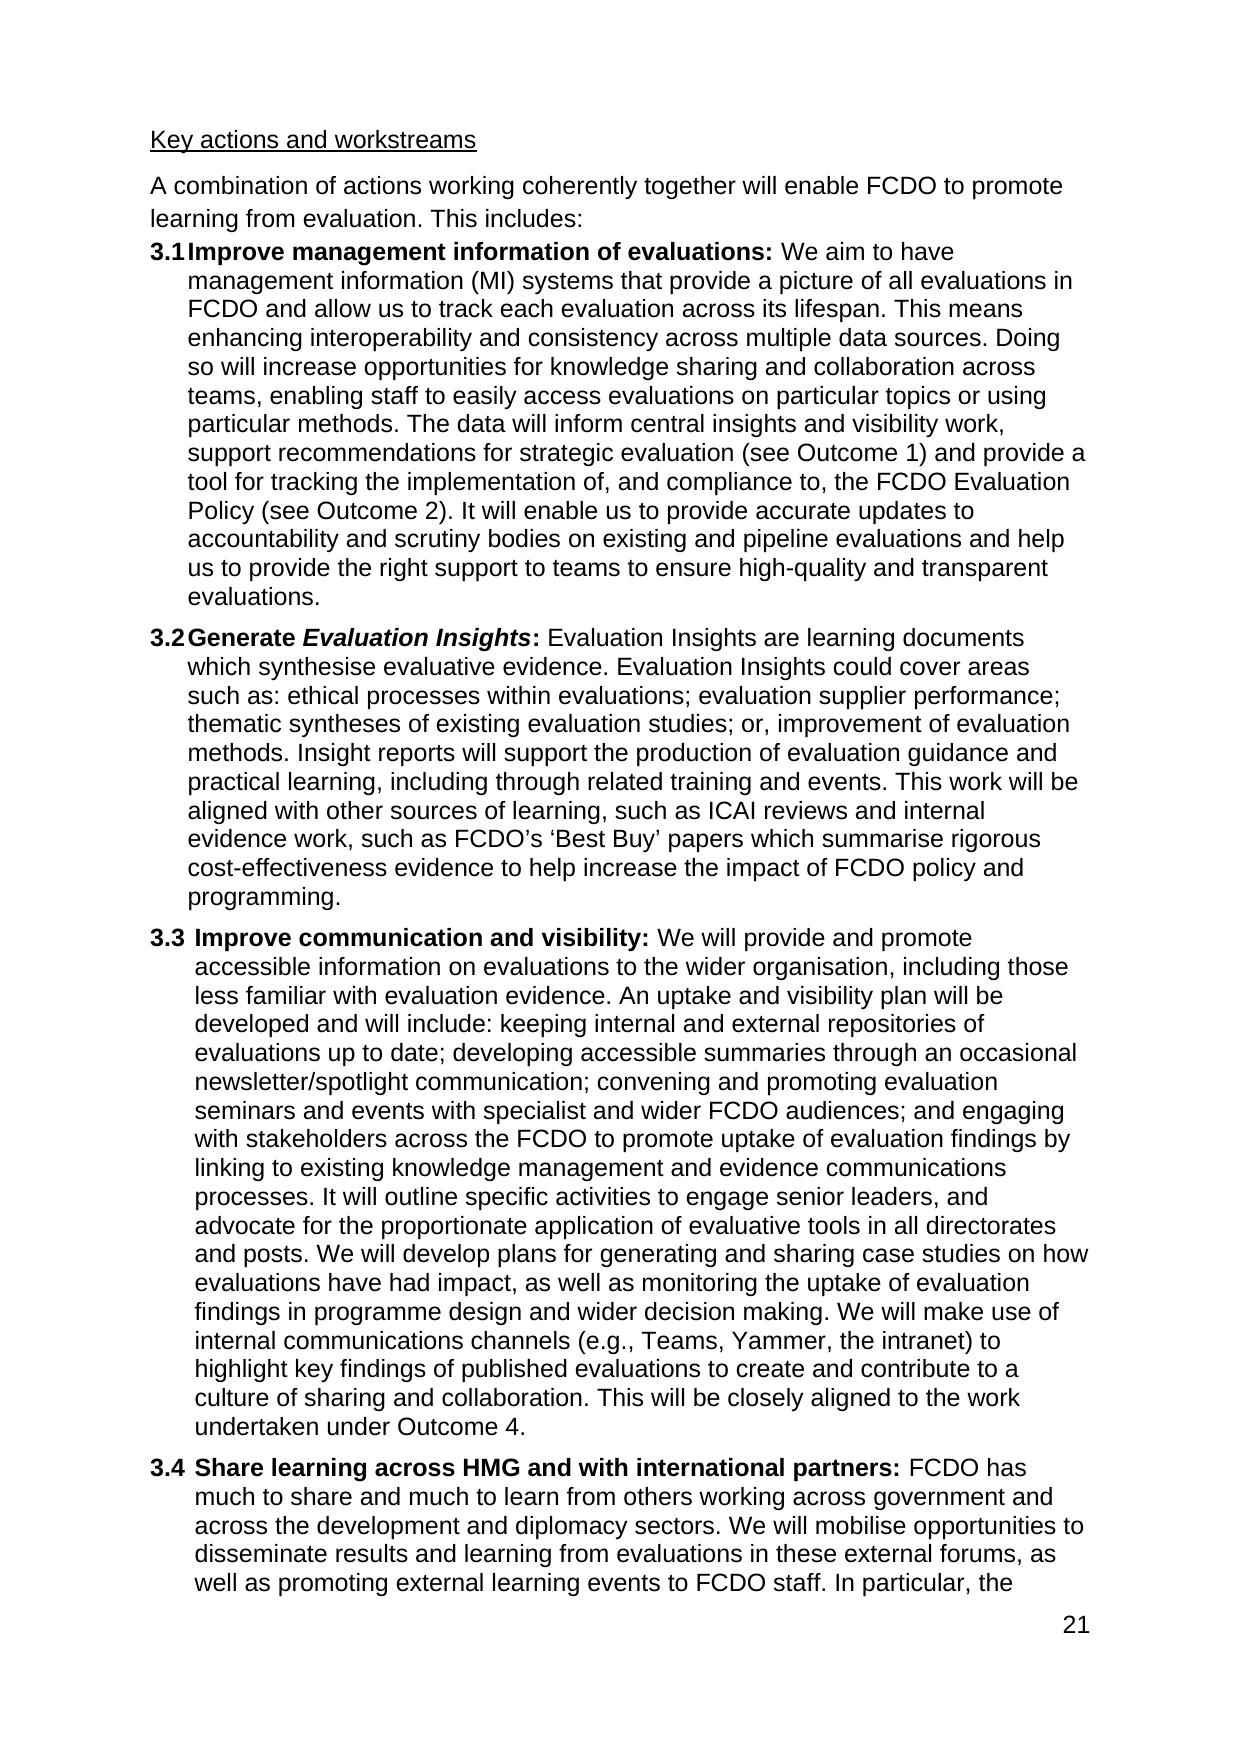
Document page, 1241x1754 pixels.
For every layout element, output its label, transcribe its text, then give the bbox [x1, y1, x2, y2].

subtitle Key actions and workstreams [150, 125, 1090, 154]
text A combination of actions working coherently together will enable FCDO to promote learning from evaluation. This includes: [150, 171, 1090, 233]
list Improve communication and visibility: We will provide and promote accessible information on evaluations to the wider organisation, including those less familiar with evaluation evidence. An uptake and visibility plan will be developed and will include: keeping internal and external repositories of evaluations up to date; developing accessible summaries through an occasional newsletter/spotlight communication; convening and promoting evaluation seminars and events with specialist and wider FCDO audiences; and engaging with stakeholders across the FCDO to promote uptake of evaluation findings by linking to existing knowledge management and evidence communications processes. It will outline specific activities to engage senior leaders, and advocate for the proportionate application of evaluative tools in all directorates and posts. We will develop plans for generating and sharing case studies on how evaluations have had impact, as well as monitoring the uptake of evaluation findings in programme design and wider decision making. We will make use of internal communications channels (e.g., Teams, Yammer, the intranet) to highlight key findings of published evaluations to create and contribute to a culture of sharing and collaboration. This will be closely aligned to the work undertaken under Outcome 4. [150, 923, 1090, 1441]
list Generate Evaluation Insights: Evaluation Insights are learning documents which synthesise evaluative evidence. Evaluation Insights could cover areas such as: ethical processes within evaluations; evaluation supplier performance; thematic syntheses of existing evaluation studies; or, improvement of evaluation methods. Insight reports will support the production of evaluation guidance and practical learning, including through related training and events. This work will be aligned with other sources of learning, such as ICAI reviews and internal evidence work, such as FCDO’s ‘Best Buy’ papers which summarise rigorous cost-effectiveness evidence to help increase the impact of FCDO policy and programming. [150, 623, 1090, 911]
list Share learning across HMG and with international partners: FCDO has much to share and much to learn from others working across government and across the development and diplomacy sectors. We will mobilise opportunities to disseminate results and learning from evaluations in these external forums, as well as promoting external learning events to FCDO staff. In particular, the [150, 1453, 1090, 1597]
list Improve management information of evaluations: We aim to have management information (MI) systems that provide a picture of all evaluations in FCDO and allow us to track each evaluation across its lifespan. This means enhancing interoperability and consistency across multiple data sources. Doing so will increase opportunities for knowledge sharing and collaboration across teams, enabling staff to easily access evaluations on particular topics or using particular methods. The data will inform central insights and visibility work, support recommendations for strategic evaluation (see Outcome 1) and provide a tool for tracking the implementation of, and compliance to, the FCDO Evaluation Policy (see Outcome 2). It will enable us to provide accurate updates to accountability and scrutiny bodies on existing and pipeline evaluations and help us to provide the right support to teams to ensure high-quality and transparent evaluations. [150, 237, 1090, 611]
